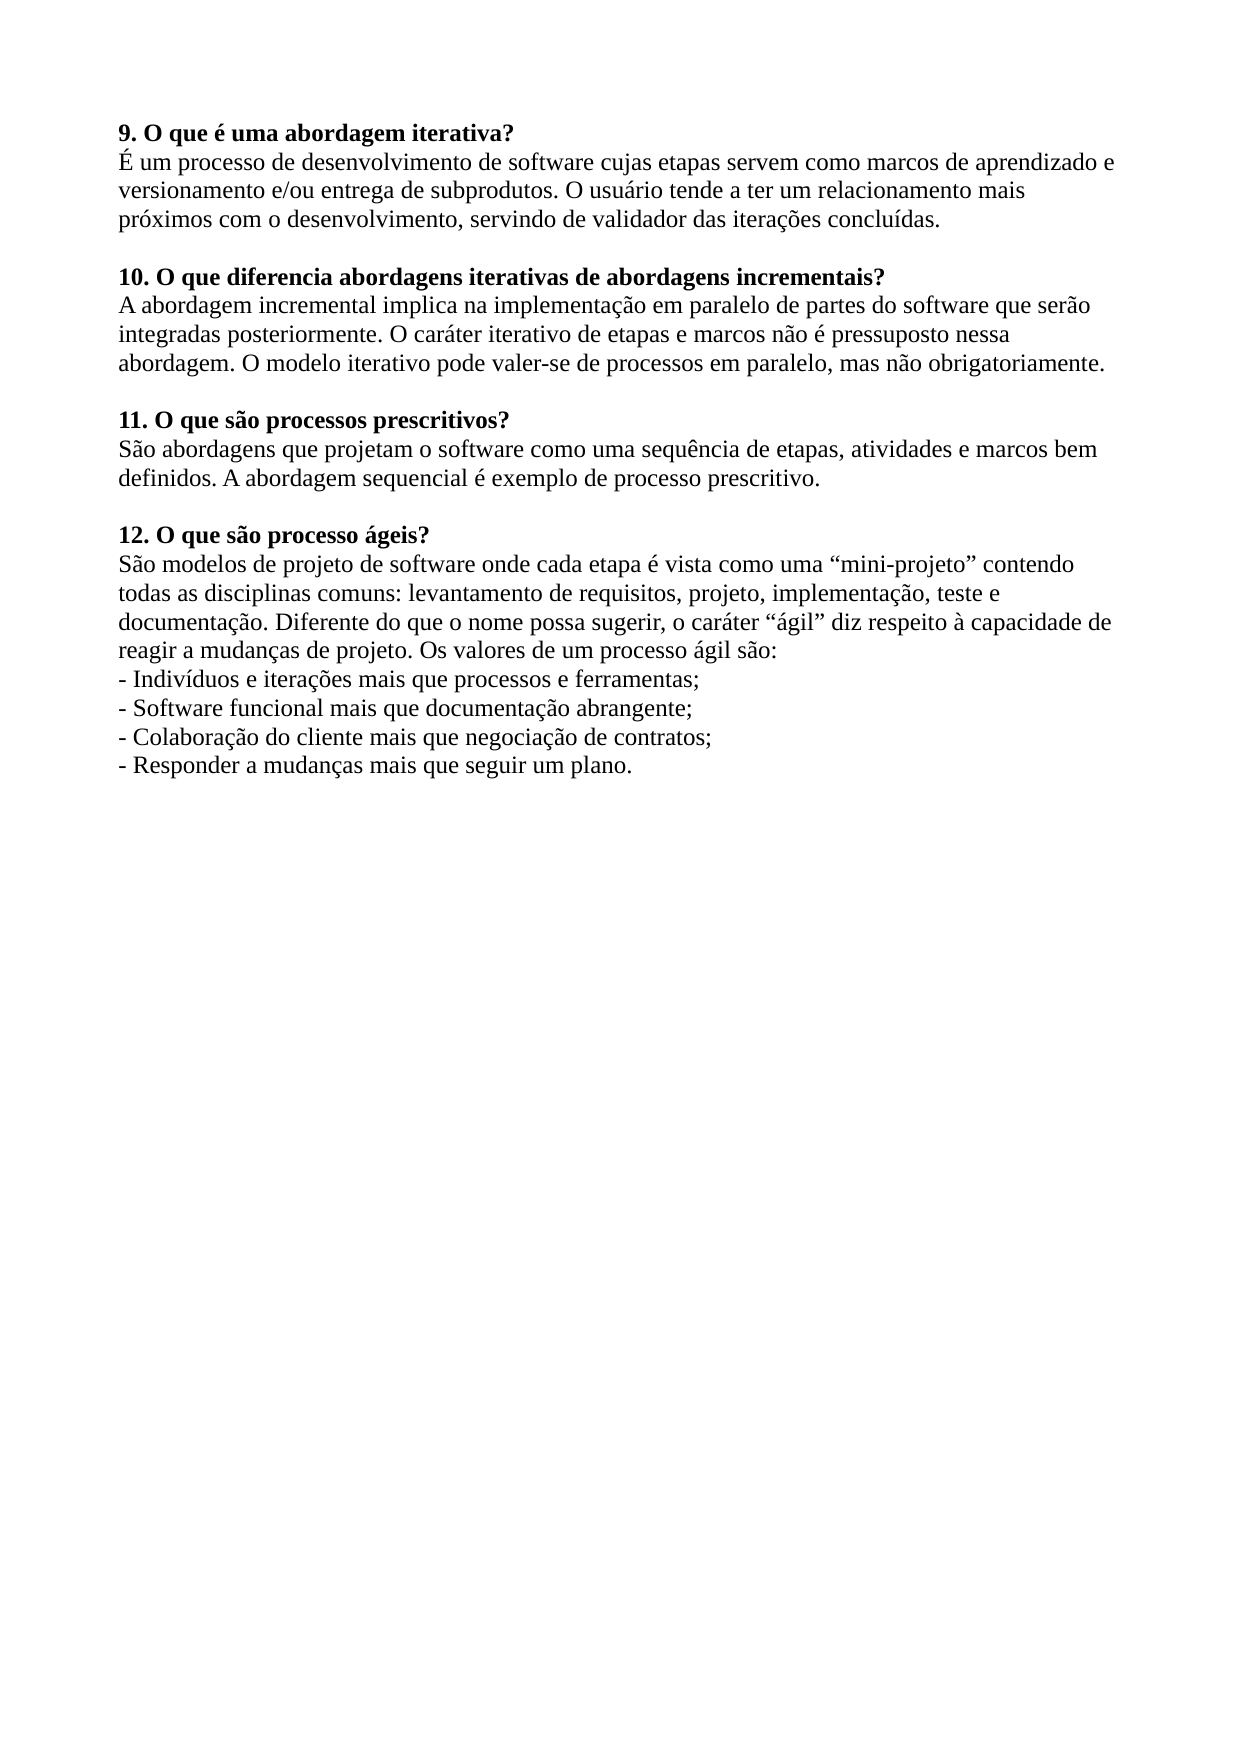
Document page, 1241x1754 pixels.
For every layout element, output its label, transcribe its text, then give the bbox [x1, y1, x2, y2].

text É um processo de desenvolvimento de software cujas etapas servem como marcos de aprendizado e versionamento e/ou entrega de subprodutos. O usuário tende a ter um relacionamento mais próximos com o desenvolvimento, servindo de validador das iterações concluídas. [118, 147, 1122, 233]
text São modelos de projeto de software onde cada etapa é vista como uma “mini-projeto” contendo todas as disciplinas comuns: levantamento de requisitos, projeto, implementação, teste e documentação. Diferente do que o nome possa sugerir, o caráter “ágil” diz respeito à capacidade de reagir a mudanças de projeto. Os valores de um processo ágil são: [118, 549, 1122, 664]
text 11. O que são processos prescritivos? [118, 406, 1122, 434]
text 9. O que é uma abordagem iterativa? [118, 118, 1122, 147]
text - Responder a mudanças mais que seguir um plano. [118, 751, 1122, 779]
text São abordagens que projetam o software como uma sequência de etapas, atividades e marcos bem definidos. A abordagem sequencial é exemplo de processo prescritivo. [118, 434, 1122, 492]
text 10. O que diferencia abordagens iterativas de abordagens incrementais? [118, 262, 1122, 291]
text - Colaboração do cliente mais que negociação de contratos; [118, 722, 1122, 751]
text 12. O que são processo ágeis? [118, 521, 1122, 549]
text A abordagem incremental implica na implementação em paralelo de partes do software que serão integradas posteriormente. O caráter iterativo de etapas e marcos não é pressuposto nessa abordagem. O modelo iterativo pode valer-se de processos em paralelo, mas não obrigatoriamente. [118, 291, 1122, 377]
text - Software funcional mais que documentação abrangente; [118, 693, 1122, 722]
text - Indivíduos e iterações mais que processos e ferramentas; [118, 664, 1122, 693]
